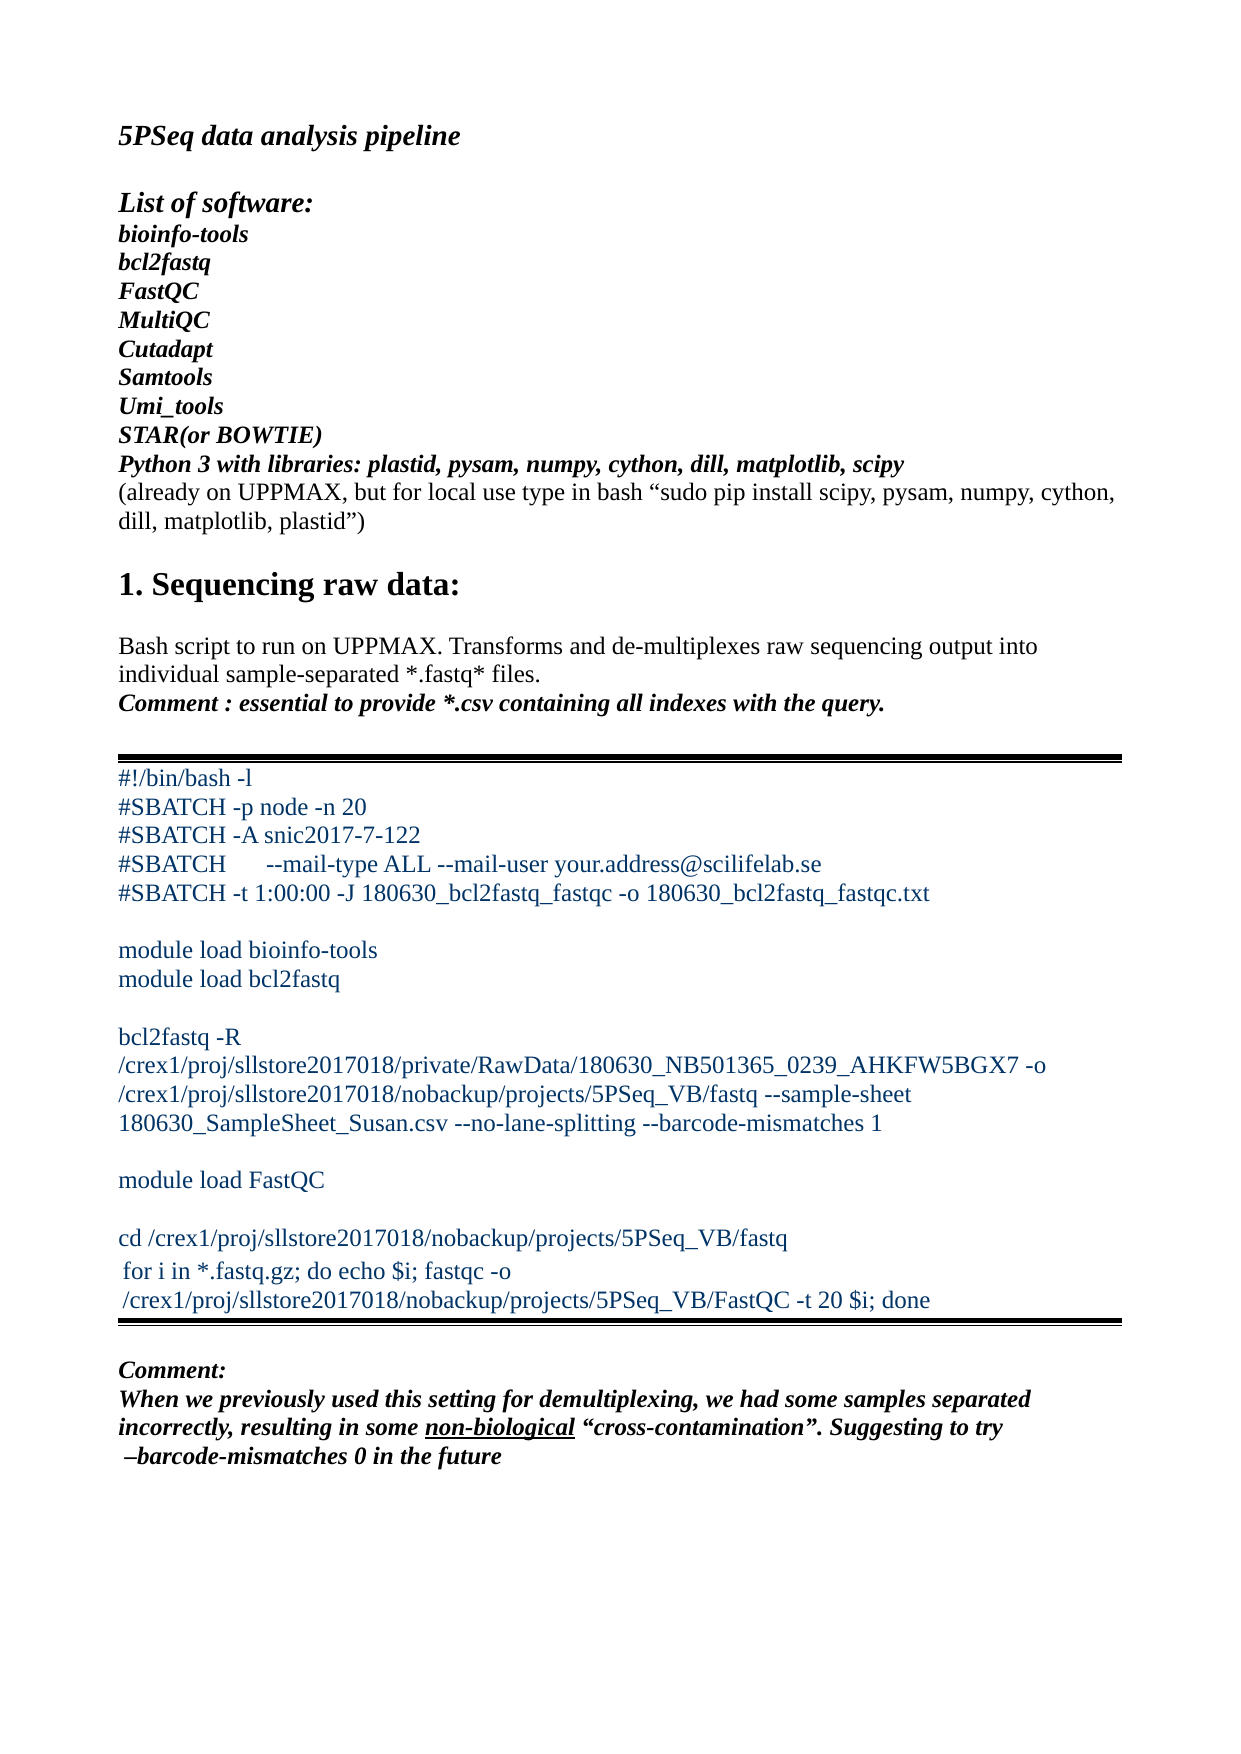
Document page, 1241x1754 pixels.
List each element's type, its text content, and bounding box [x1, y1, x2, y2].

text module load FastQC [118, 1165, 1122, 1194]
text Cutadapt [118, 334, 1122, 362]
text FastQC [118, 276, 1122, 305]
text Comment : essential to provide *.csv containing all indexes with the query. [118, 688, 1122, 717]
text #SBATCH -A snic2017-7-122 [118, 820, 1122, 849]
text Umi_tools [118, 391, 1122, 420]
text #SBATCH -p node -n 20 [118, 792, 1122, 820]
text for i in *.fastq.gz; do echo $i; fastqc -o /crex1/proj/sllstore2017018/nobackup/projects/5PSeq_VB/FastQC -t 20 $i; done [118, 1252, 1122, 1318]
text –barcode-mismatches 0 in the future [118, 1441, 1122, 1470]
text STAR(or BOWTIE) [118, 420, 1122, 449]
text 1. Sequencing raw data: [118, 564, 1122, 602]
text (already on UPPMAX, but for local use type in bash “sudo pip install scipy, pysam, numpy, cython, dill, matplotlib, plastid”) [118, 477, 1122, 535]
text When we previously used this setting for demultiplexing, we had some samples separated incorrectly, resulting in some non-biological “cross-contamination”. Suggesting to try [118, 1384, 1122, 1441]
text cd /crex1/proj/sllstore2017018/nobackup/projects/5PSeq_VB/fastq [118, 1223, 1122, 1252]
text MultiQC [118, 305, 1122, 334]
text Bash script to run on UPPMAX. Transforms and de-multiplexes raw sequencing output into individual sample-separated *.fastq* files. [118, 631, 1122, 688]
text 5PSeq data analysis pipeline [118, 118, 1122, 152]
text Samtools [118, 362, 1122, 391]
text bioinfo-tools [118, 219, 1122, 247]
text bcl2fastq -R /crex1/proj/sllstore2017018/private/RawData/180630_NB501365_0239_AHKFW5BGX7 -o /crex1/proj/sllstore2017018/nobackup/projects/5PSeq_VB/fastq --sample-sheet 180630_SampleSheet_Susan.csv --no-lane-splitting --barcode-mismatches 1 [118, 1022, 1122, 1137]
text Comment: [118, 1355, 1122, 1384]
text #!/bin/bash -l [118, 763, 1122, 792]
text #SBATCH -t 1:00:00 -J 180630_bcl2fastq_fastqc -o 180630_bcl2fastq_fastqc.txt [118, 878, 1122, 907]
text module load bcl2fastq [118, 964, 1122, 993]
text bcl2fastq [118, 247, 1122, 276]
text List of software: [118, 185, 1122, 219]
text #SBATCH --mail-type ALL --mail-user your.address@scilifelab.se [118, 849, 1122, 878]
text Python 3 with libraries: plastid, pysam, numpy, cython, dill, matplotlib, scipy [118, 449, 1122, 477]
text module load bioinfo-tools [118, 935, 1122, 964]
